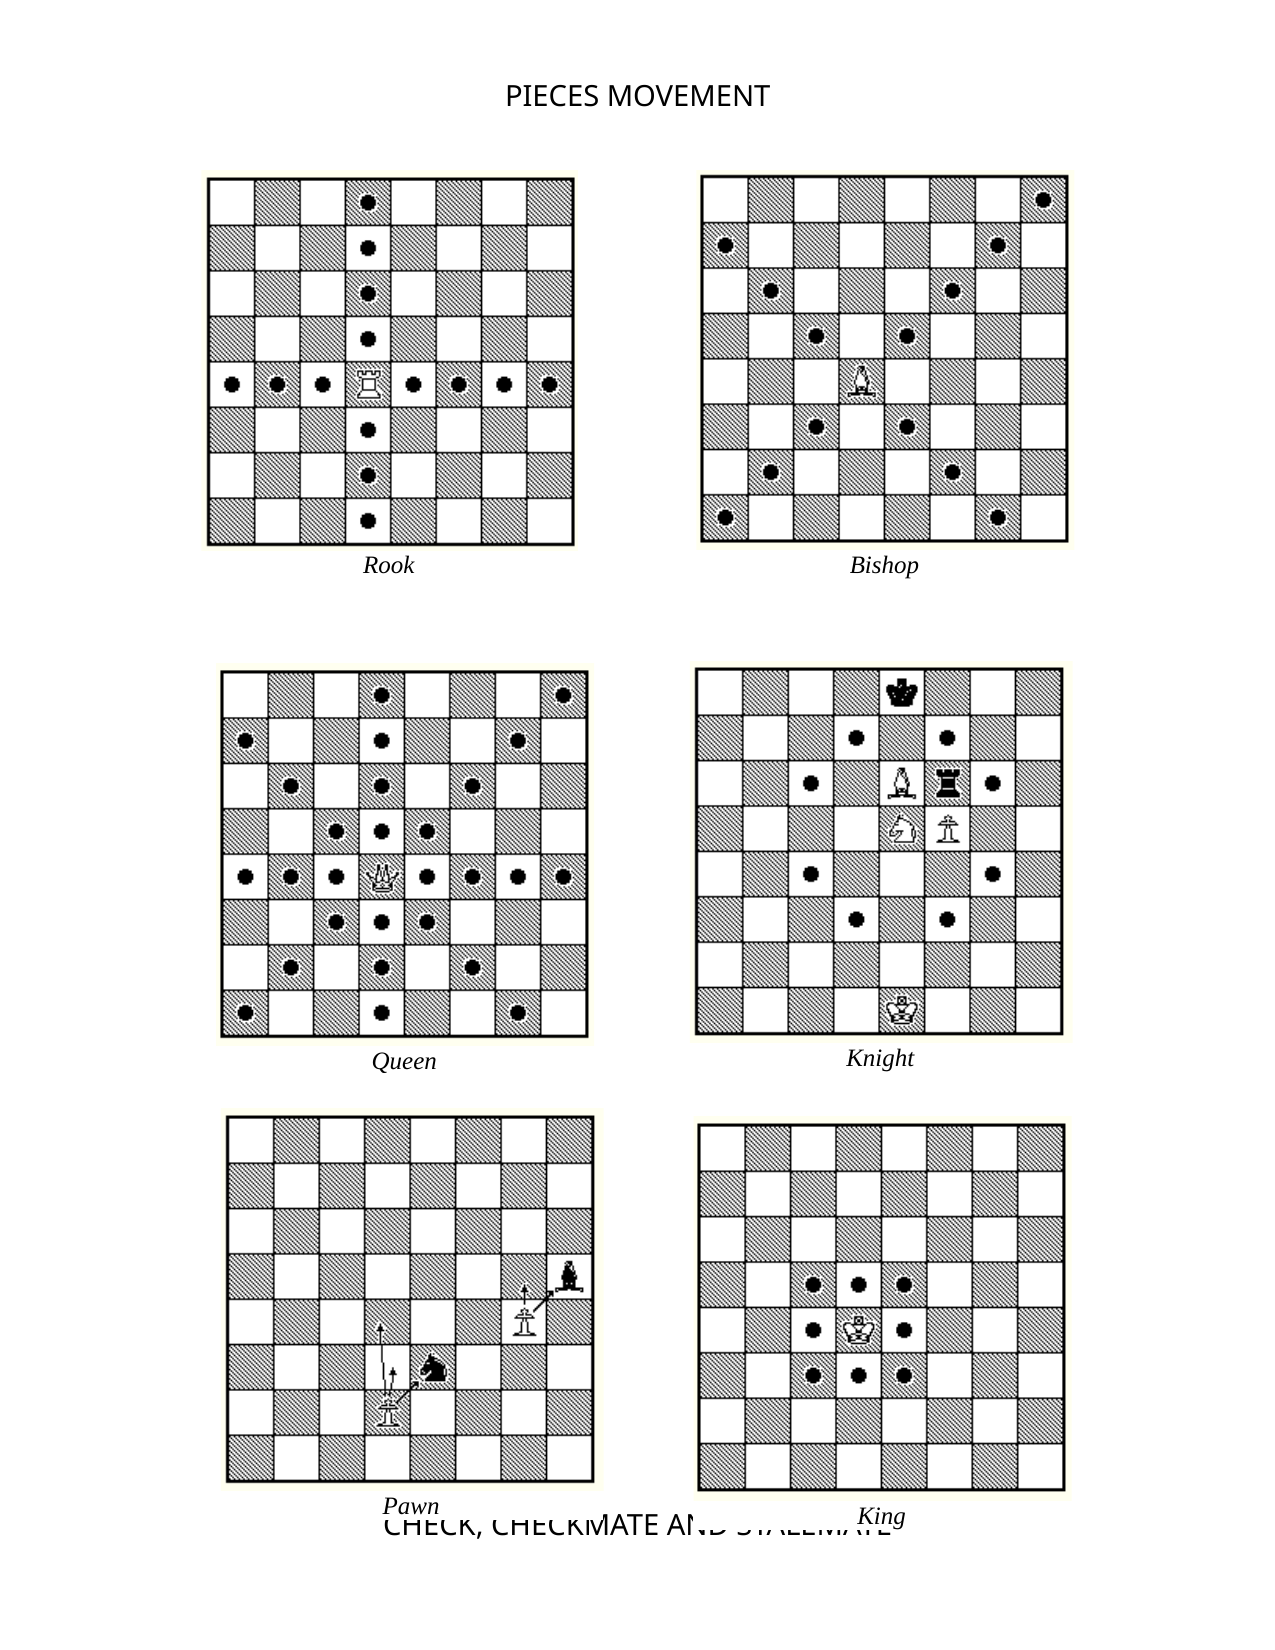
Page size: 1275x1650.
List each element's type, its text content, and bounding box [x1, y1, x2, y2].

text Queen [216, 1046, 594, 1074]
text Bishop [696, 550, 1074, 578]
text Knight [690, 1043, 1072, 1072]
picture [696, 170, 1075, 550]
text Pawn [221, 1491, 603, 1520]
picture [220, 1108, 604, 1491]
picture [216, 663, 595, 1046]
text CHECK, CHECKMATE AND STALEMATE [75, 1504, 1200, 1543]
picture [689, 661, 1073, 1043]
text Rook [201, 551, 578, 579]
text PIECES MOVEMENT [75, 75, 1200, 115]
picture [693, 1116, 1072, 1501]
text King [693, 1501, 1072, 1530]
picture [201, 170, 578, 551]
